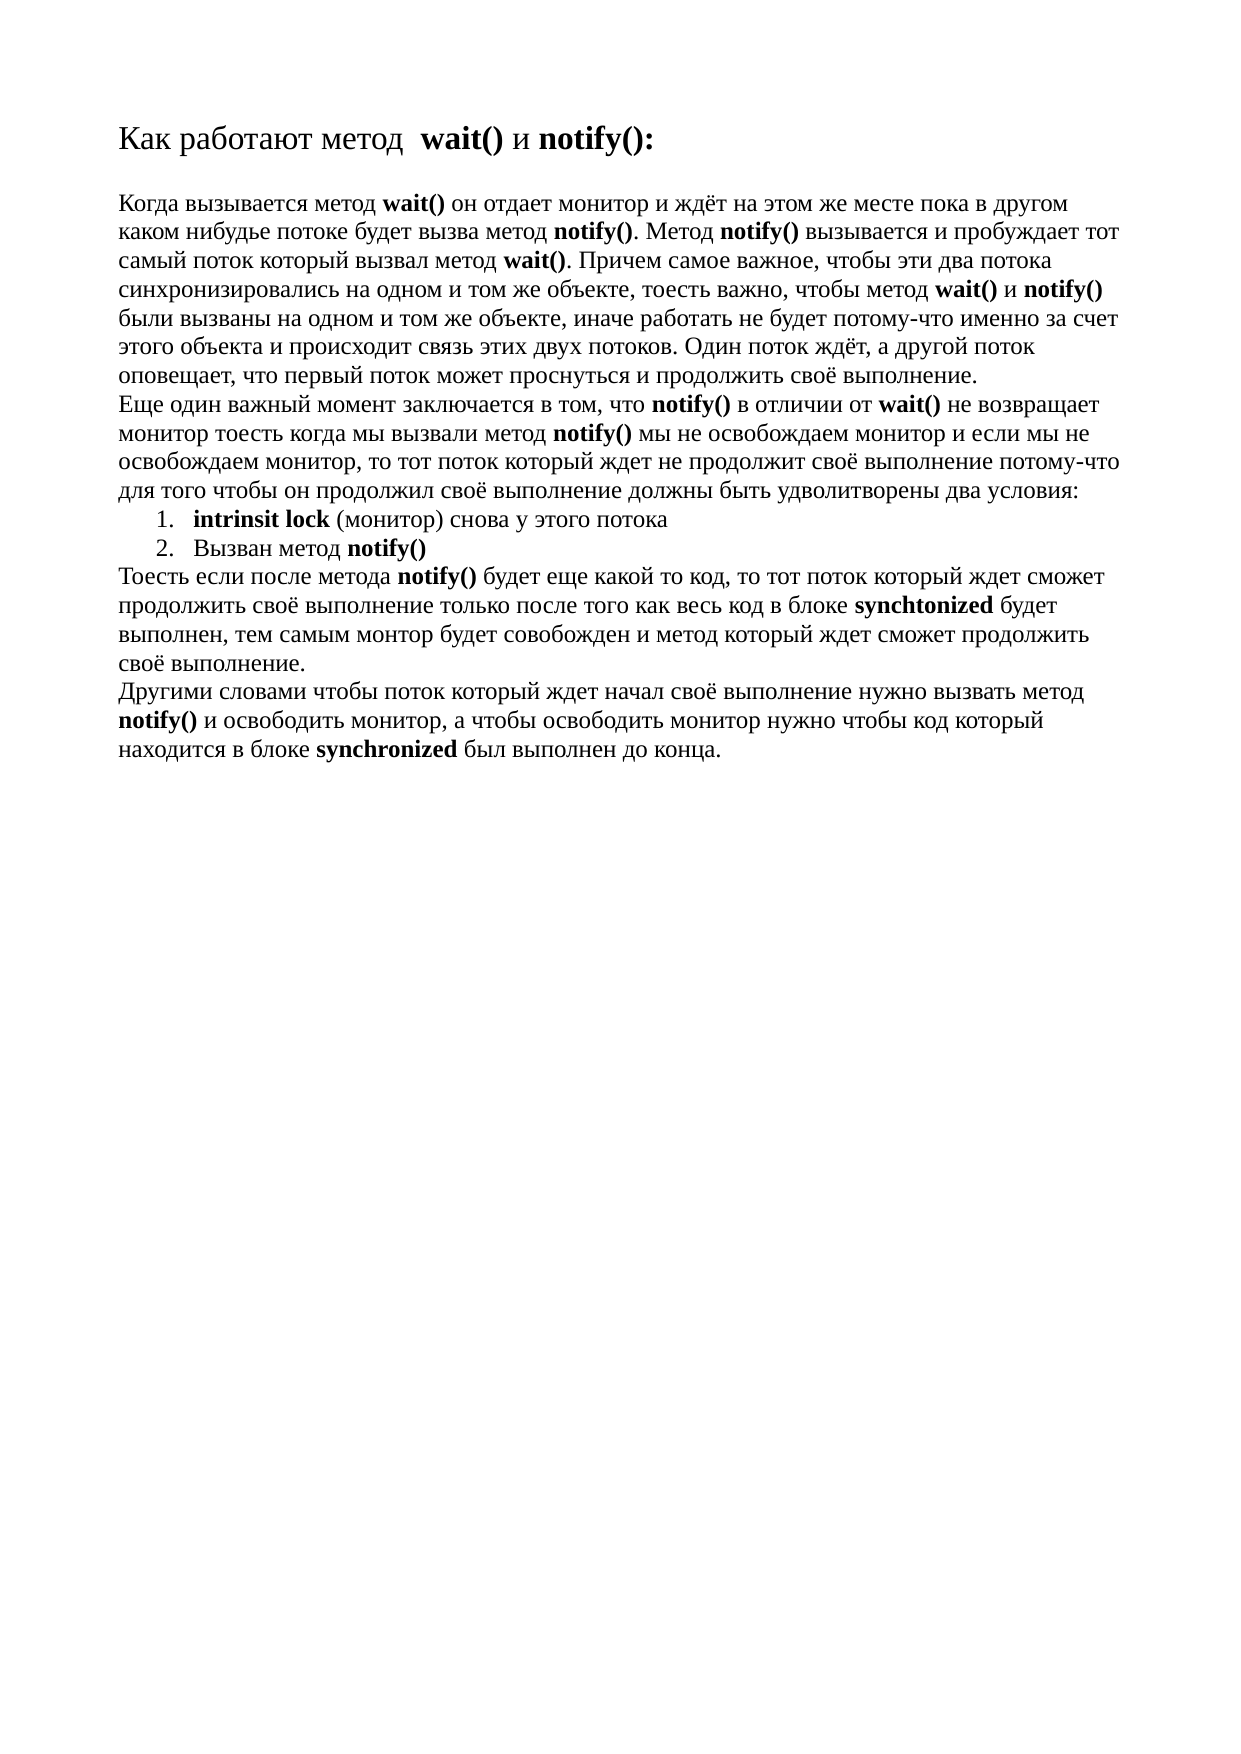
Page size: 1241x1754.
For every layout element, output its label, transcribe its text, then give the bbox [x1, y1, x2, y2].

text Тоесть если после метода notify() будет еще какой то код, то тот поток который ждет сможет продолжить своё выполнение только после того как весь код в блоке synchtonized будет выполнен, тем самым монтор будет совобожден и метод который ждет сможет продолжить своё выполнение. [118, 561, 1122, 676]
text Когда вызывается метод wait() он отдает монитор и ждёт на этом же месте пока в другом каком нибудье потоке будет вызва метод notify(). Метод notify() вызывается и пробуждает тот самый поток который вызвал метод wait(). Причем самое важное, чтобы эти два потока синхронизировались на одном и том же объекте, тоесть важно, чтобы метод wait() и notify() были вызваны на одном и том же объекте, иначе работать не будет потому-что именно за счет этого объекта и происходит связь этих двух потоков. Один поток ждёт, а другой поток оповещает, что первый поток может проснуться и продолжить своё выполнение. [118, 188, 1122, 389]
text Еще один важный момент заключается в том, что notify() в отличии от wait() не возвращает монитор тоесть когда мы вызвали метод notify() мы не освобождаем монитор и если мы не освобождаем монитор, то тот поток который ждет не продолжит своё выполнение потому-что для того чтобы он продолжил своё выполнение должны быть удволитворены два условия: [118, 389, 1122, 504]
text Другими словами чтобы поток который ждет начал своё выполнение нужно вызвать метод notify() и освободить монитор, а чтобы освободить монитор нужно чтобы код который находится в блоке synchronized был выполнен до конца. [118, 676, 1122, 763]
list Вызван метод notify() [156, 533, 1122, 561]
list intrinsit lock (монитор) снова у этого потока [156, 504, 1122, 533]
text Как работают метод wait() и notify(): [118, 118, 1122, 156]
